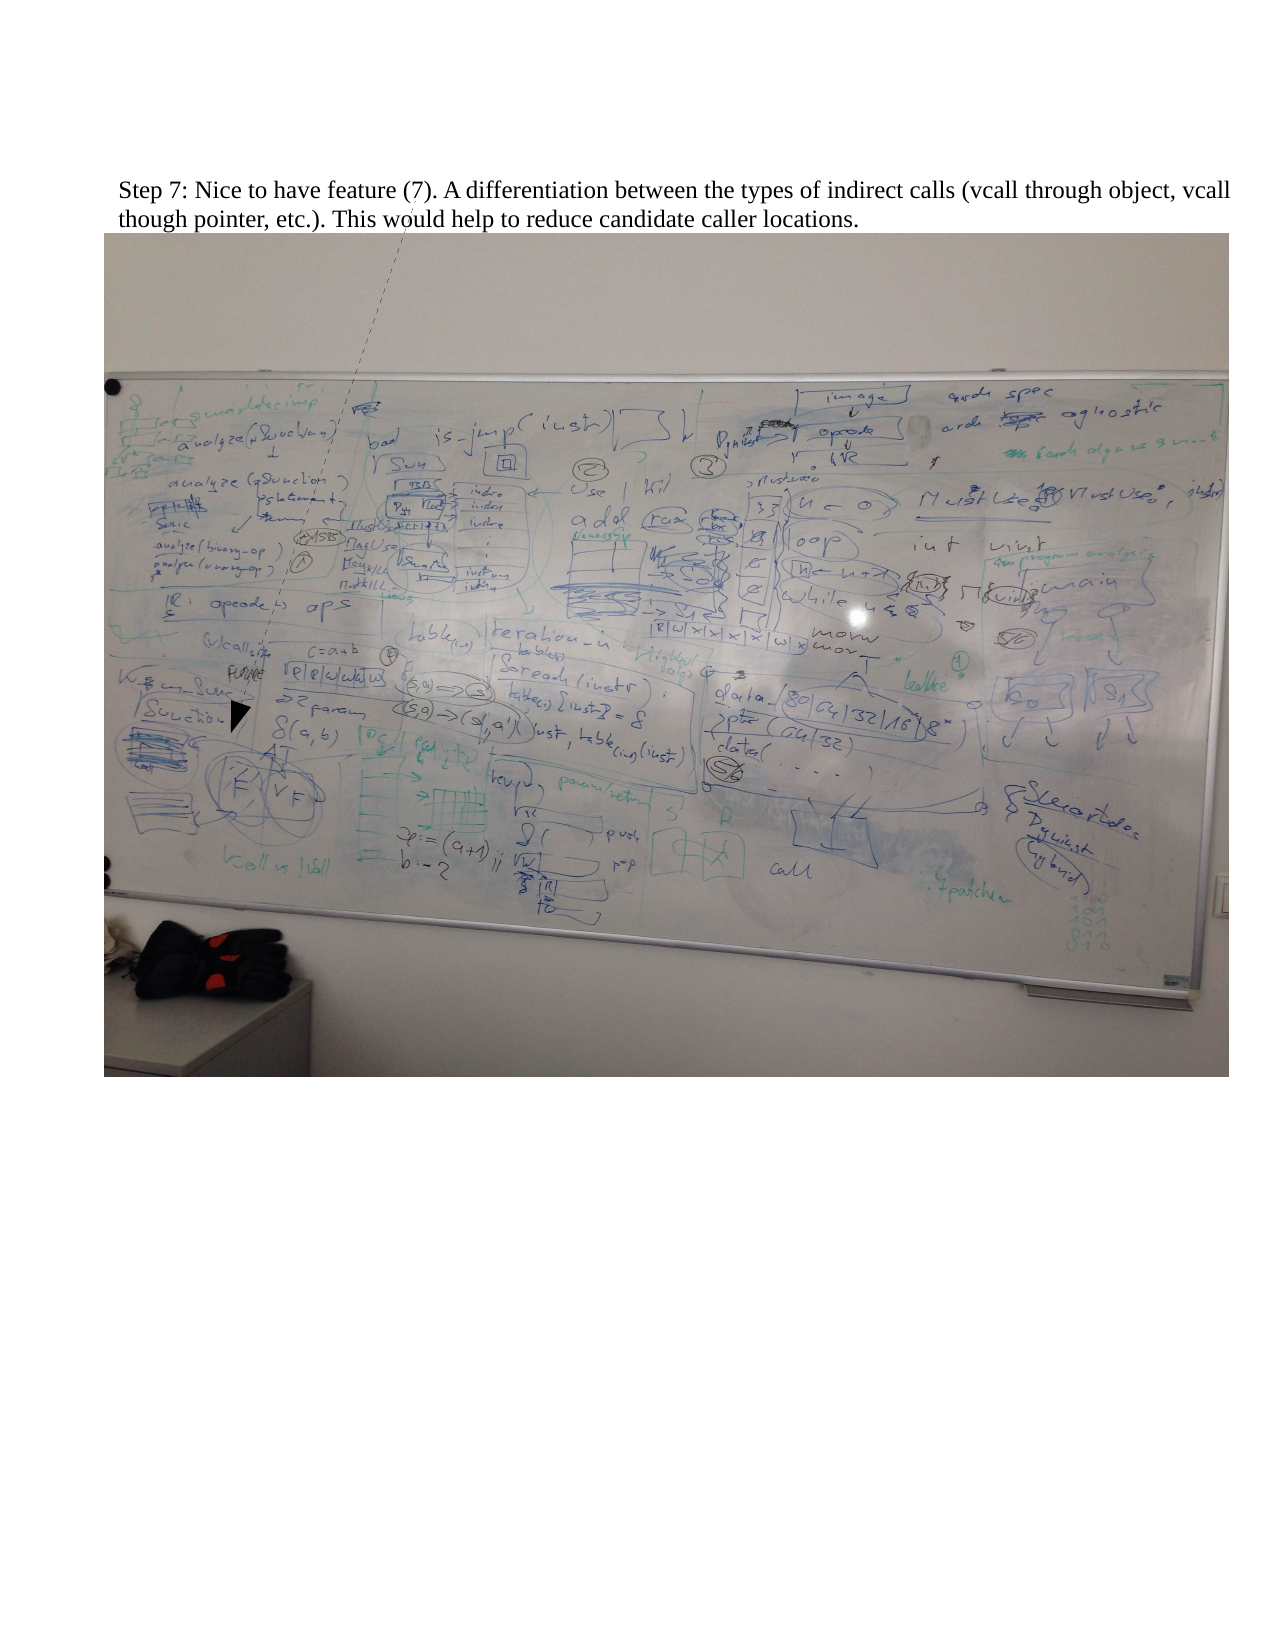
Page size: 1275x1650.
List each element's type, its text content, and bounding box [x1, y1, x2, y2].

picture [104, 233, 1229, 1077]
text Step 7: Nice to have feature (7). A differentiation between the types of indirect calls (vcall through object, vcall though pointer, etc.). This would help to reduce candidate caller locations. [118, 176, 1243, 233]
